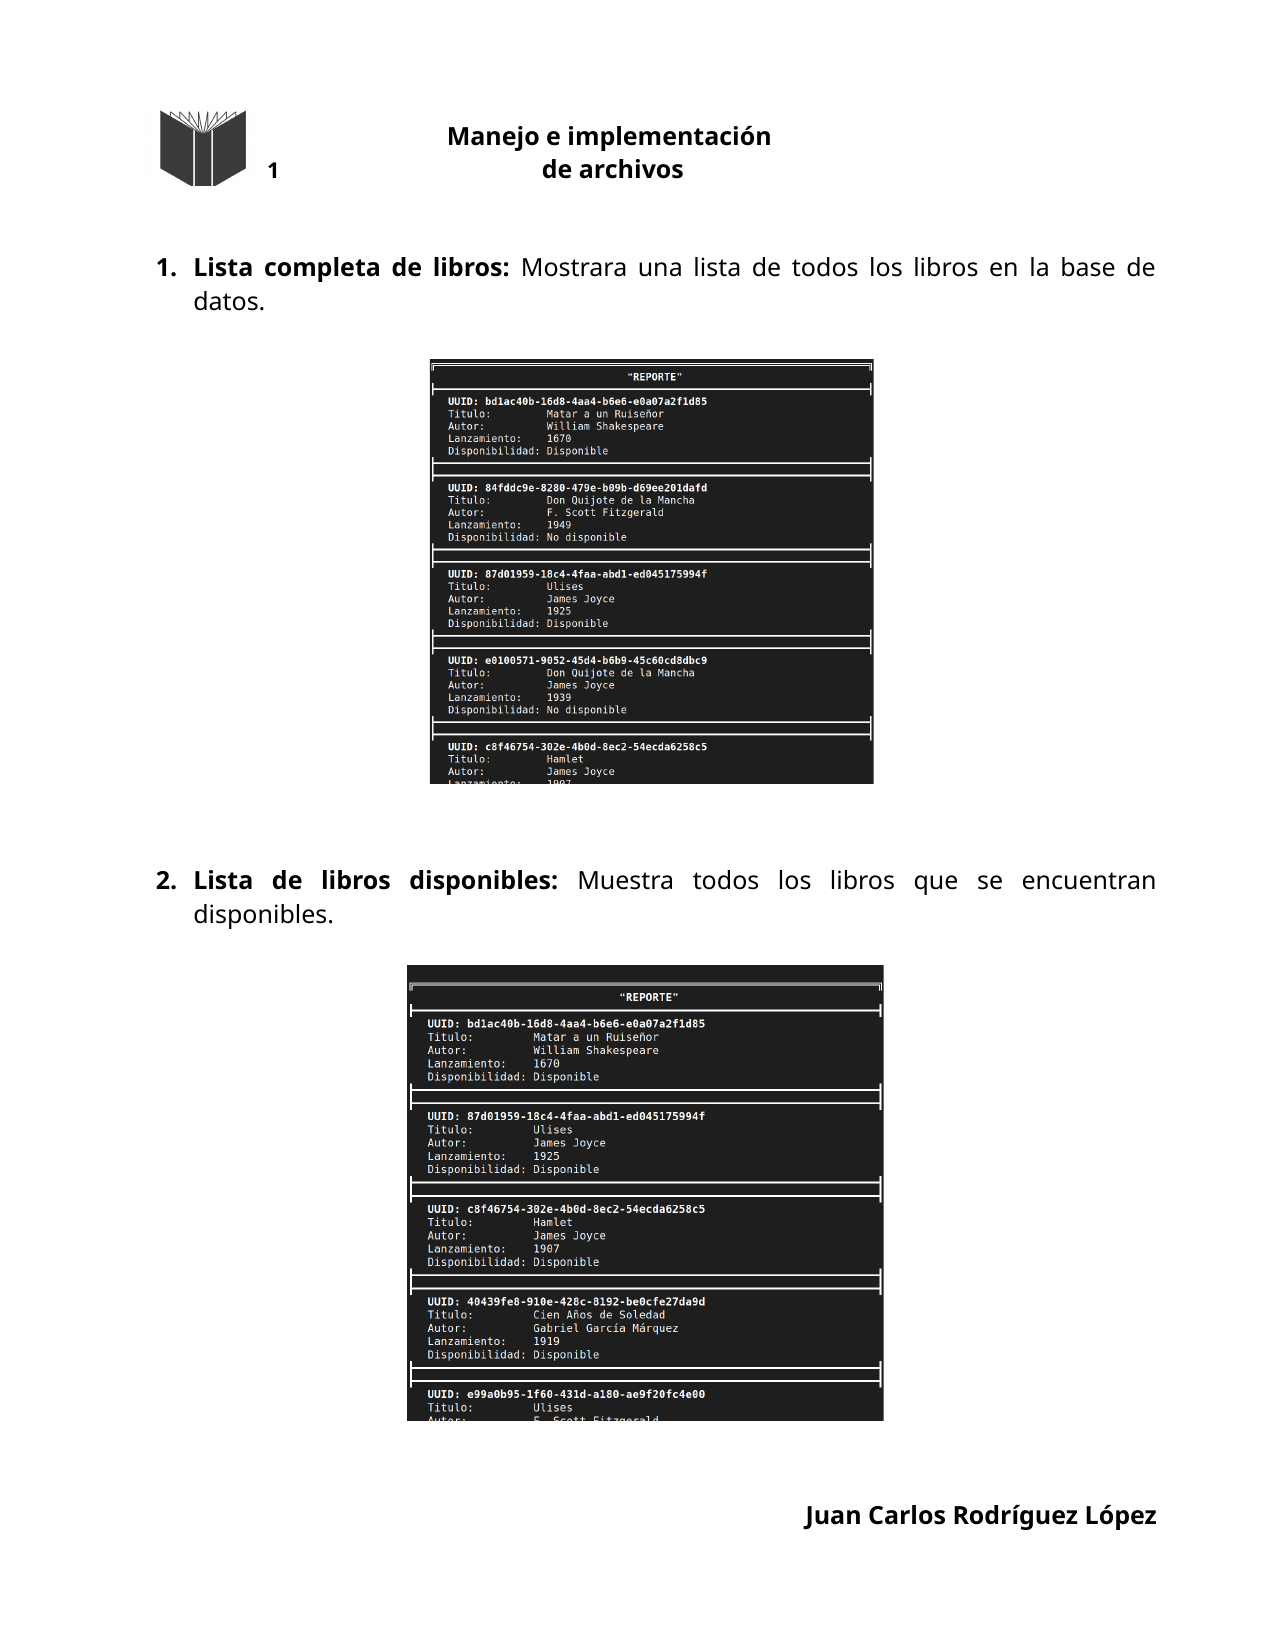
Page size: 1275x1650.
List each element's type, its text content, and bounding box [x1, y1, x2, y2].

picture [429, 359, 874, 784]
list Lista completa de libros: Mostrara una lista de todos los libros en la base de datos. [156, 250, 1157, 318]
picture [407, 965, 884, 1421]
picture [136, 107, 264, 186]
list Lista de libros disponibles: Muestra todos los libros que se encuentran disponibles. [156, 863, 1157, 931]
